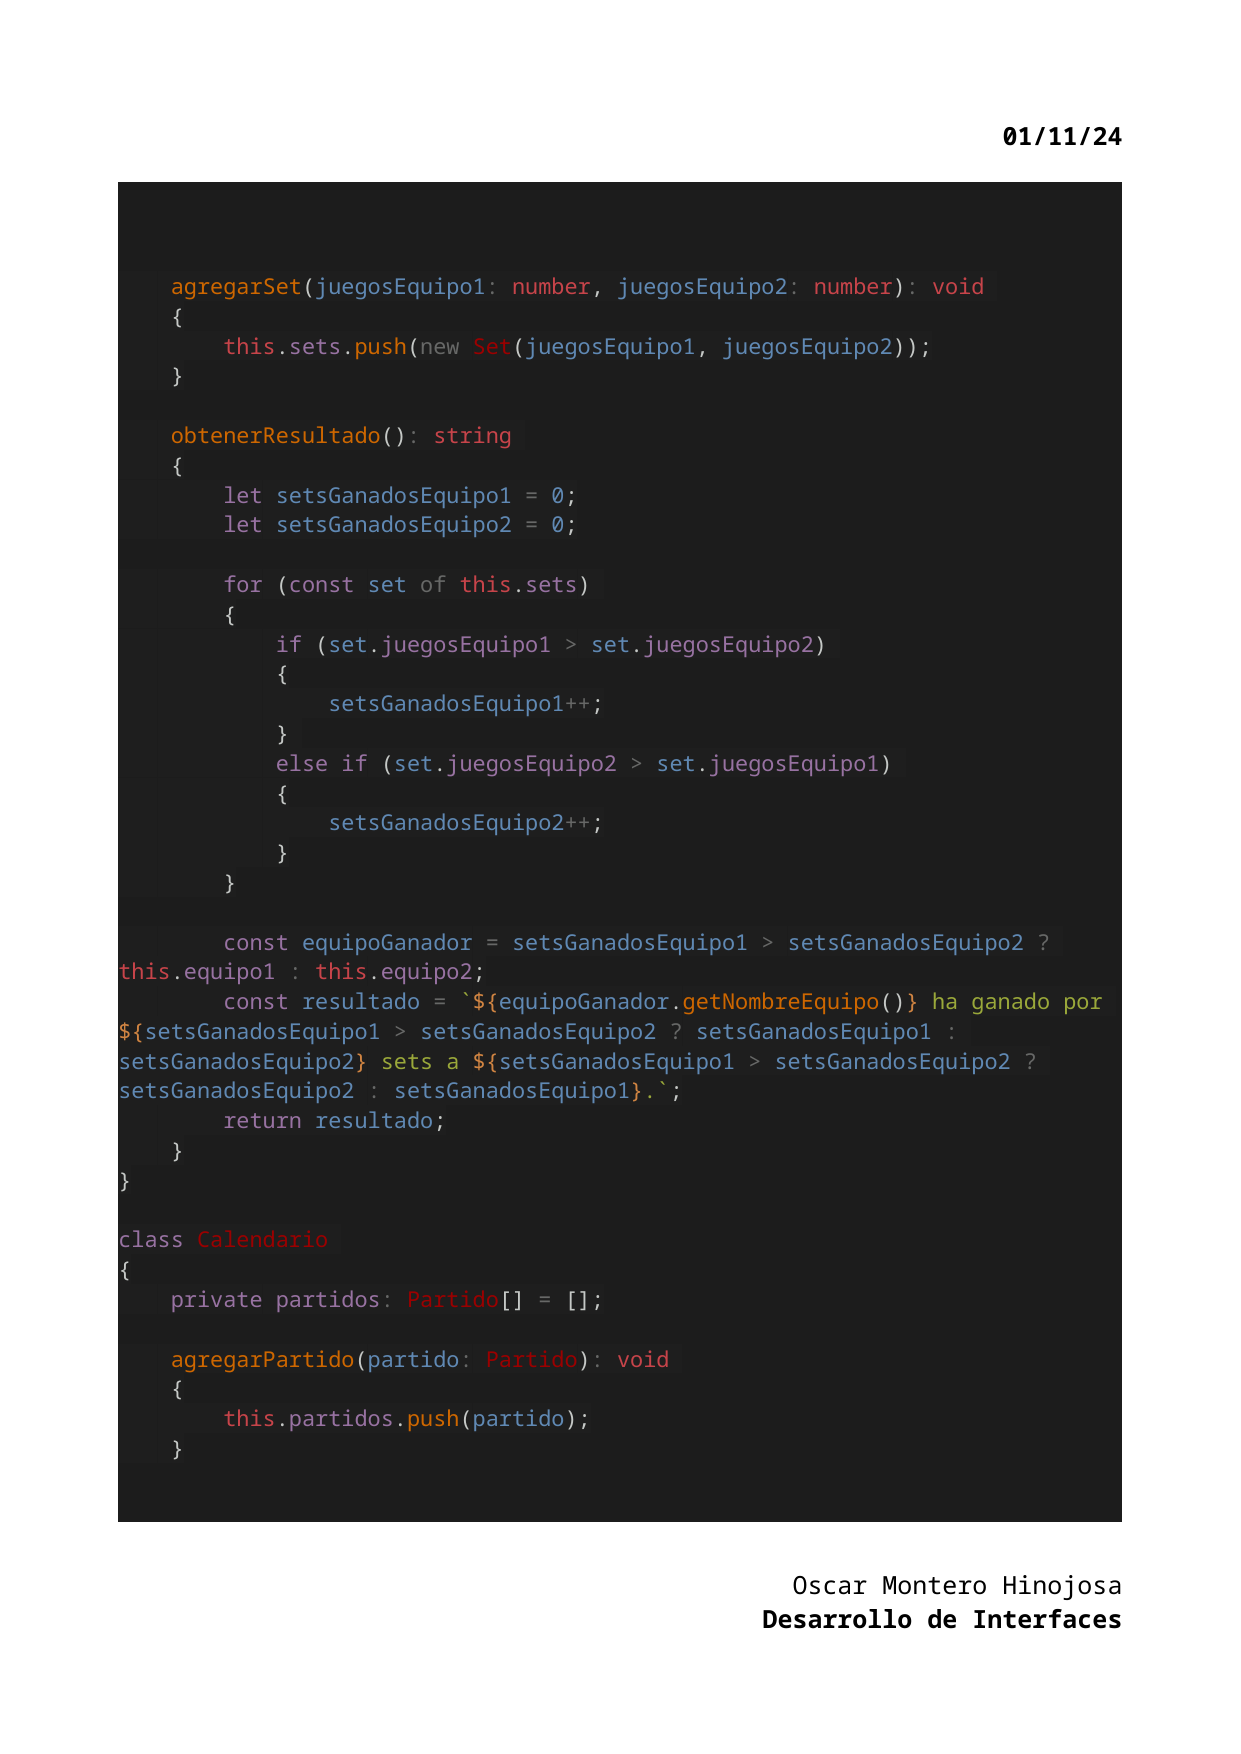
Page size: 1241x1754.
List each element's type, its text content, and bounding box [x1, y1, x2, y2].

text let setsGanadosEquipo2 = 0; [118, 509, 1122, 539]
text } [118, 837, 1122, 867]
text } [118, 718, 1122, 748]
text agregarPartido(partido: Partido): void [118, 1343, 1122, 1373]
text } [118, 1165, 1122, 1194]
text this.sets.push(new Set(juegosEquipo1, juegosEquipo2)); [118, 331, 1122, 360]
text setsGanadosEquipo2++; [118, 807, 1122, 837]
text { [118, 301, 1122, 331]
text class Calendario [118, 1224, 1122, 1254]
text return resultado; [118, 1105, 1122, 1135]
text { [118, 1254, 1122, 1284]
text private partidos: Partido[] = []; [118, 1284, 1122, 1314]
text { [118, 658, 1122, 688]
text const equipoGanador = setsGanadosEquipo1 > setsGanadosEquipo2 ? this.equipo1 : this.equipo2; [118, 926, 1122, 986]
text const resultado = `${equipoGanador.getNombreEquipo()} ha ganado por ${setsGanadosEquipo1 > setsGanadosEquipo2 ? setsGanadosEquipo1 : setsGanadosEquipo2} sets a ${setsGanadosEquipo1 > setsGanadosEquipo2 ? setsGanadosEquipo2 : setsGanadosEquipo1}.`; [118, 986, 1122, 1105]
text for (const set of this.sets) [118, 569, 1122, 599]
text else if (set.juegosEquipo2 > set.juegosEquipo1) [118, 748, 1122, 777]
text this.partidos.push(partido); [118, 1403, 1122, 1433]
text agregarSet(juegosEquipo1: number, juegosEquipo2: number): void [118, 271, 1122, 301]
text if (set.juegosEquipo1 > set.juegosEquipo2) [118, 628, 1122, 658]
text { [118, 450, 1122, 479]
text setsGanadosEquipo1++; [118, 688, 1122, 718]
text } [118, 867, 1122, 897]
text let setsGanadosEquipo1 = 0; [118, 479, 1122, 509]
text } [118, 360, 1122, 390]
text { [118, 599, 1122, 628]
text } [118, 1135, 1122, 1165]
text obtenerResultado(): string [118, 420, 1122, 450]
text { [118, 1373, 1122, 1403]
text { [118, 777, 1122, 807]
text } [118, 1433, 1122, 1463]
